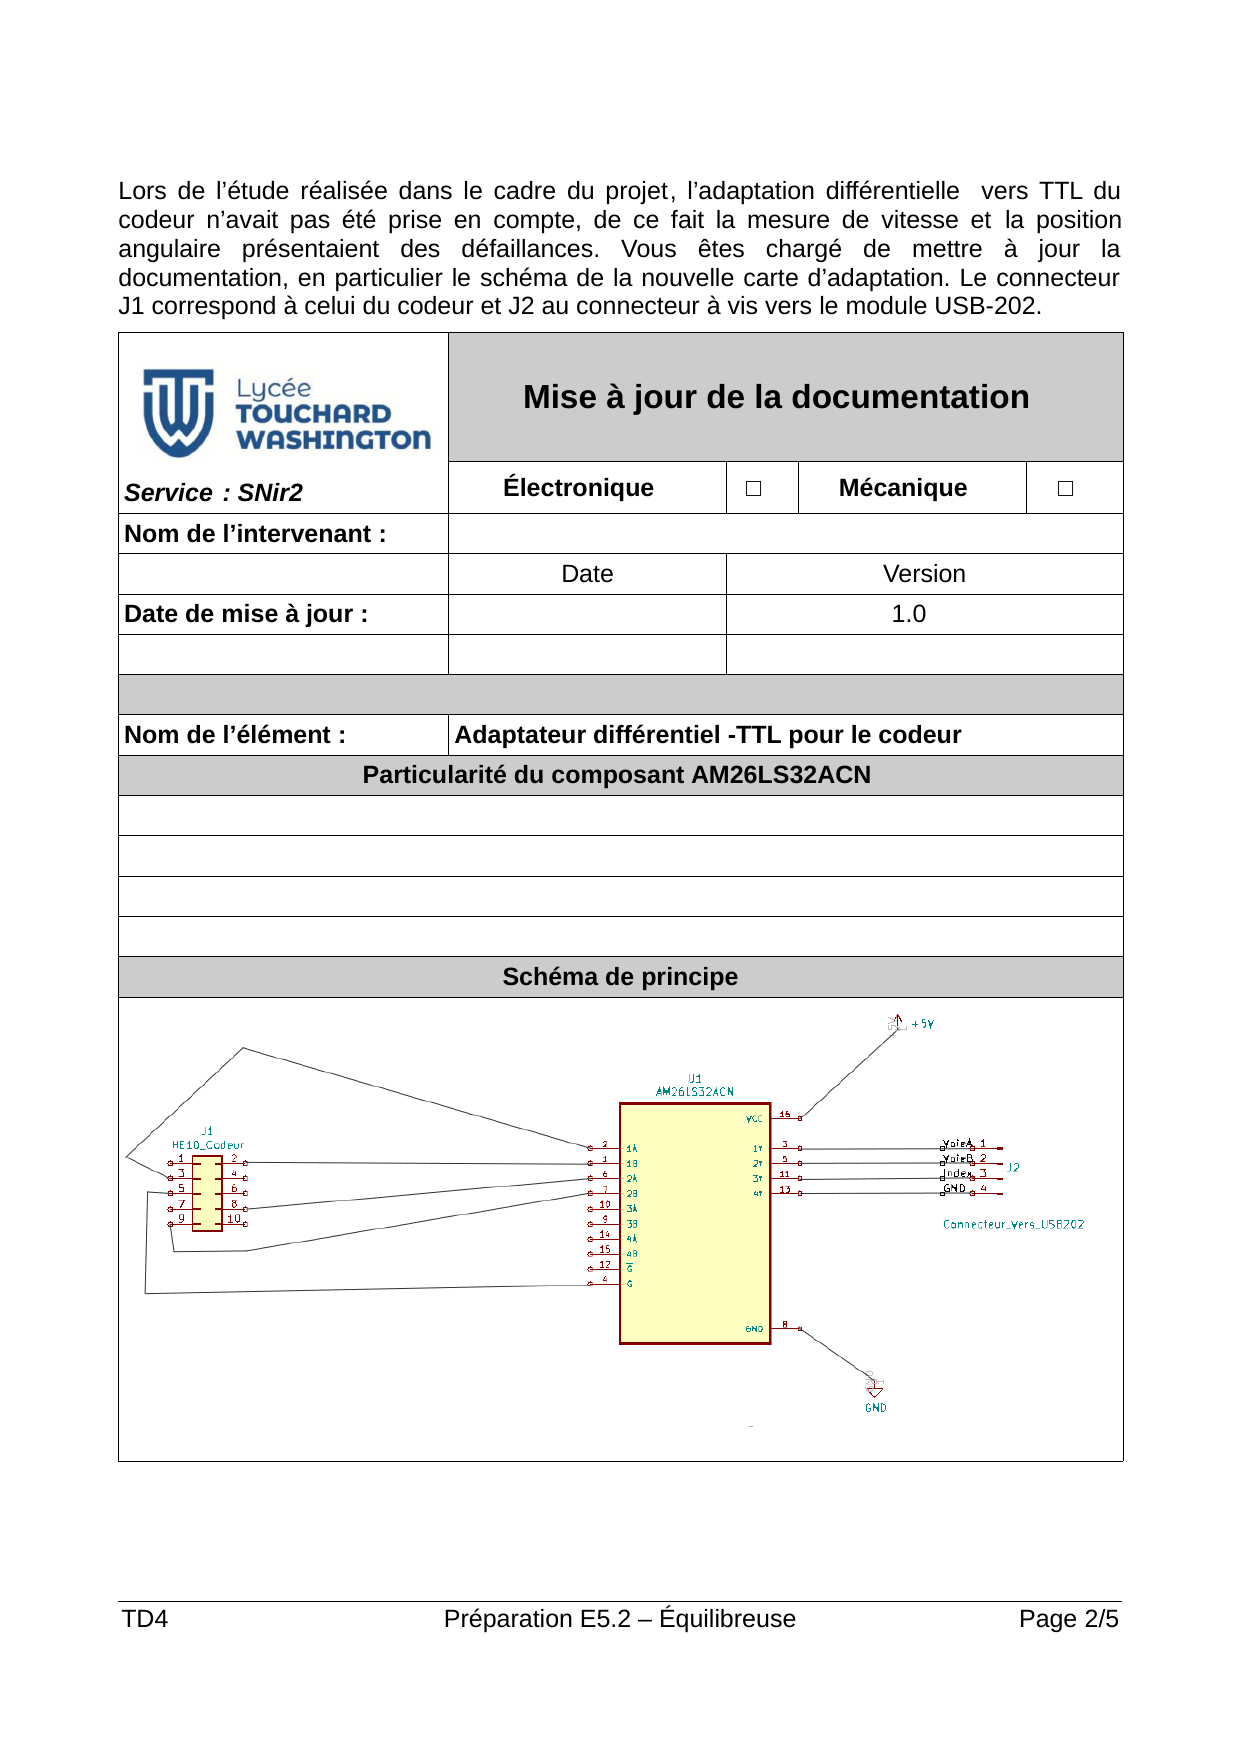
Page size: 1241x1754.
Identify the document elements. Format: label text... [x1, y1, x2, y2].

table_cell Schéma de principe [119, 957, 1123, 997]
table_cell [119, 675, 1123, 714]
table_cell [119, 836, 1123, 876]
table_cell [449, 514, 1123, 553]
table_cell Version [727, 554, 1123, 593]
text Lors de l’étude réalisée dans le cadre du projet, l’adaptation différentielle vers TTL du codeur n’avait pas été prise en compte, de ce fait la mesure de vitesse et la position angulaire présentaient des défaillances. Vous êtes chargé de mettre à jour la documentation, en particulier le schéma de la nouvelle carte d’adaptation. Le connecteur J1 correspond à celui du codeur et J2 au connecteur à vis vers le module USB-202. [118, 176, 1122, 320]
table_cell Électronique [449, 462, 726, 513]
table_cell Mécanique [799, 462, 1026, 513]
picture [138, 363, 437, 461]
table_cell [119, 877, 1123, 916]
table_cell [119, 796, 1123, 835]
table_cell Particularité du composant AM26LS32ACN [119, 756, 1123, 795]
table_cell □ [1027, 462, 1123, 513]
picture [123, 1002, 1117, 1427]
table_cell [119, 917, 1123, 956]
table_header Service : SNir2 [119, 333, 448, 513]
table_cell Nom de l’élément : [119, 715, 448, 755]
table_cell [449, 595, 726, 634]
table_cell [449, 635, 726, 674]
table_cell Date [449, 554, 726, 593]
table_cell [727, 635, 1123, 674]
table_cell Adaptateur différentiel -TTL pour le codeur [449, 715, 1123, 755]
table_cell [119, 635, 448, 674]
table_cell Nom de l’intervenant : [119, 514, 448, 553]
table_cell [119, 554, 448, 593]
table_header Mise à jour de la documentation [449, 333, 1123, 461]
table_cell [119, 998, 1123, 1461]
table_cell 1.0 [727, 595, 1123, 634]
table_cell Date de mise à jour : [119, 595, 448, 634]
table_cell □ [727, 462, 798, 513]
